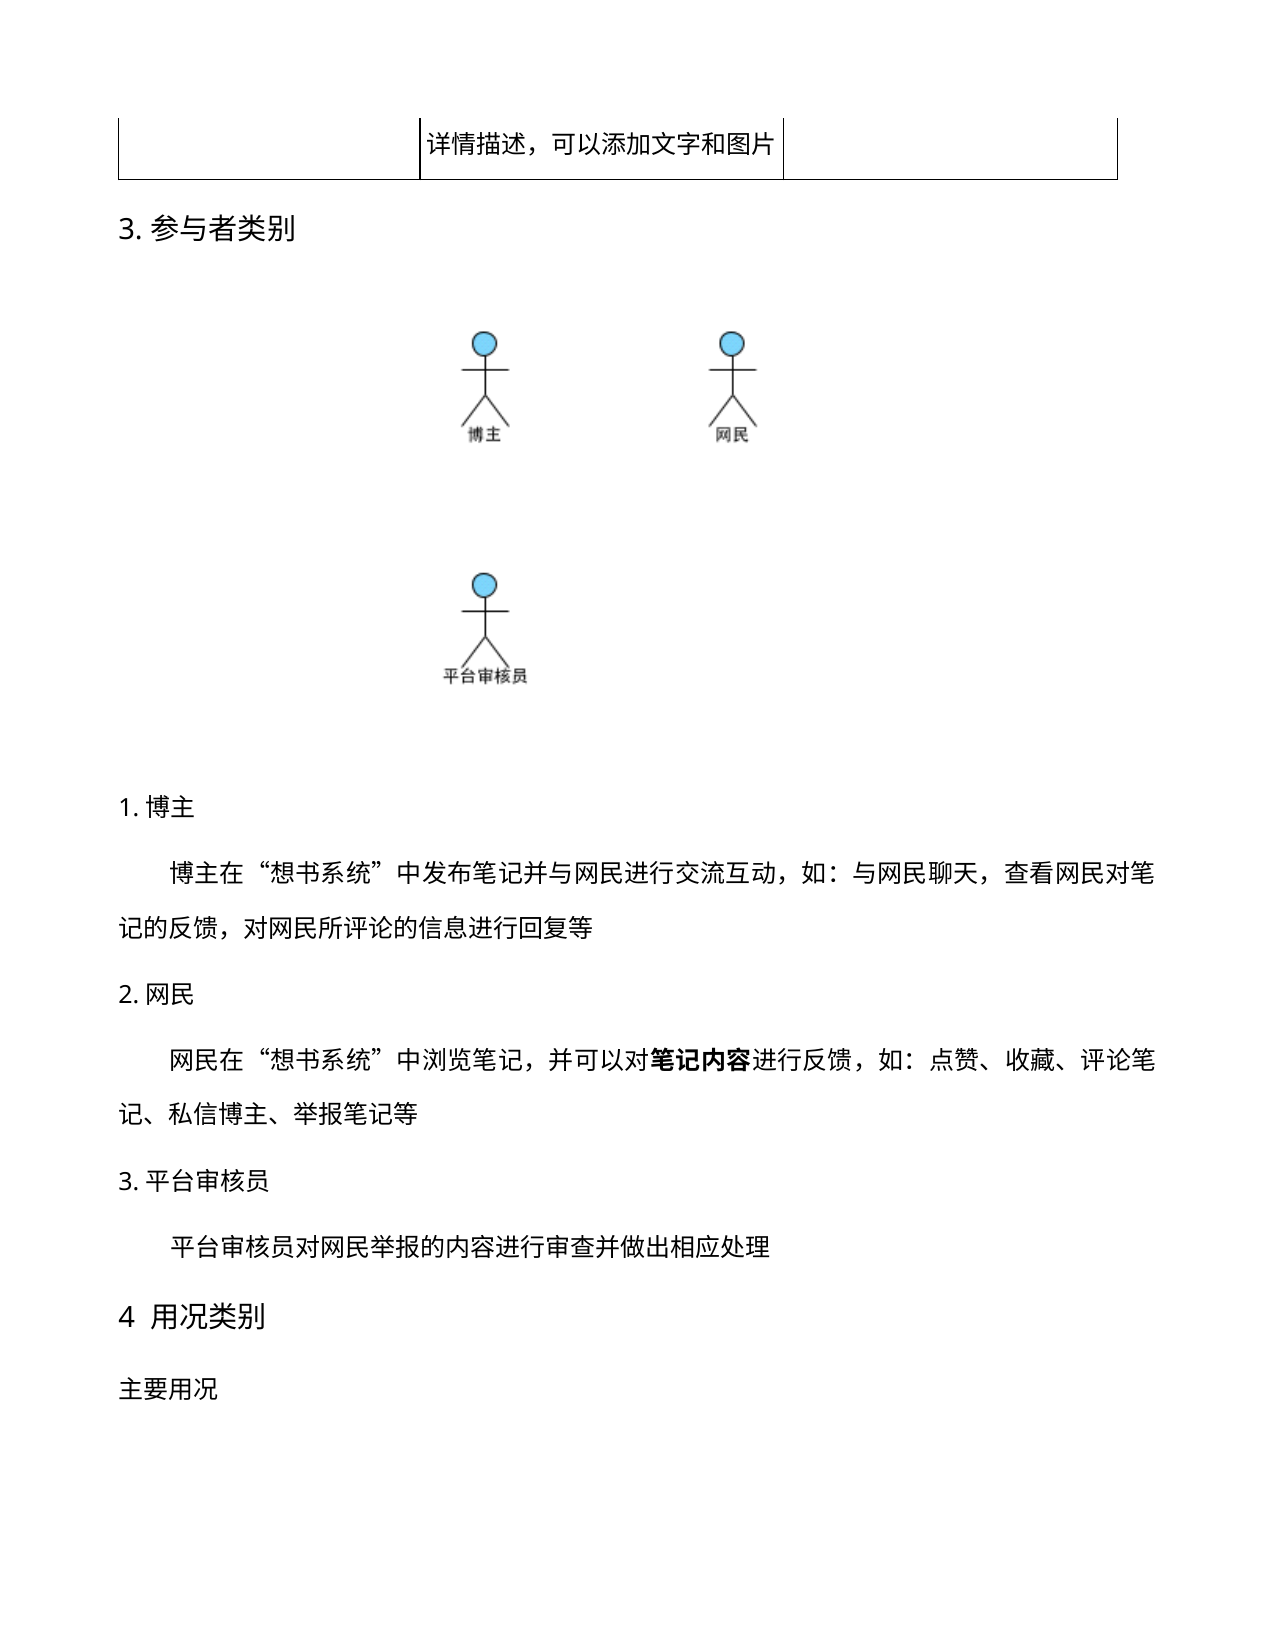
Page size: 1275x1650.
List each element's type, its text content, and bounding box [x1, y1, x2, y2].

text 2. 网民 [118, 974, 1157, 1011]
table_cell 详情描述，可以添加文字和图片 [421, 118, 783, 179]
text 主要用况 [118, 1369, 1157, 1405]
table_cell [119, 118, 419, 179]
text 平台审核员对网民举报的内容进行审查并做出相应处理 [118, 1227, 1157, 1264]
text 网民在“想书系统”中浏览笔记，并可以对笔记内容进行反馈，如：点赞、收藏、评论笔记、私信博主、举报笔记等 [118, 1041, 1157, 1131]
text 4 用况类别 [118, 1294, 1157, 1336]
text 博主在“想书系统”中发布笔记并与网民进行交流互动，如：与网民聊天，查看网民对笔记的反馈，对网民所评论的信息进行回复等 [118, 854, 1157, 944]
text 3. 参与者类别 [118, 205, 1157, 248]
table_cell [784, 118, 1117, 179]
text 1. 博主 [118, 787, 1157, 824]
text 3. 平台审核员 [118, 1161, 1157, 1197]
